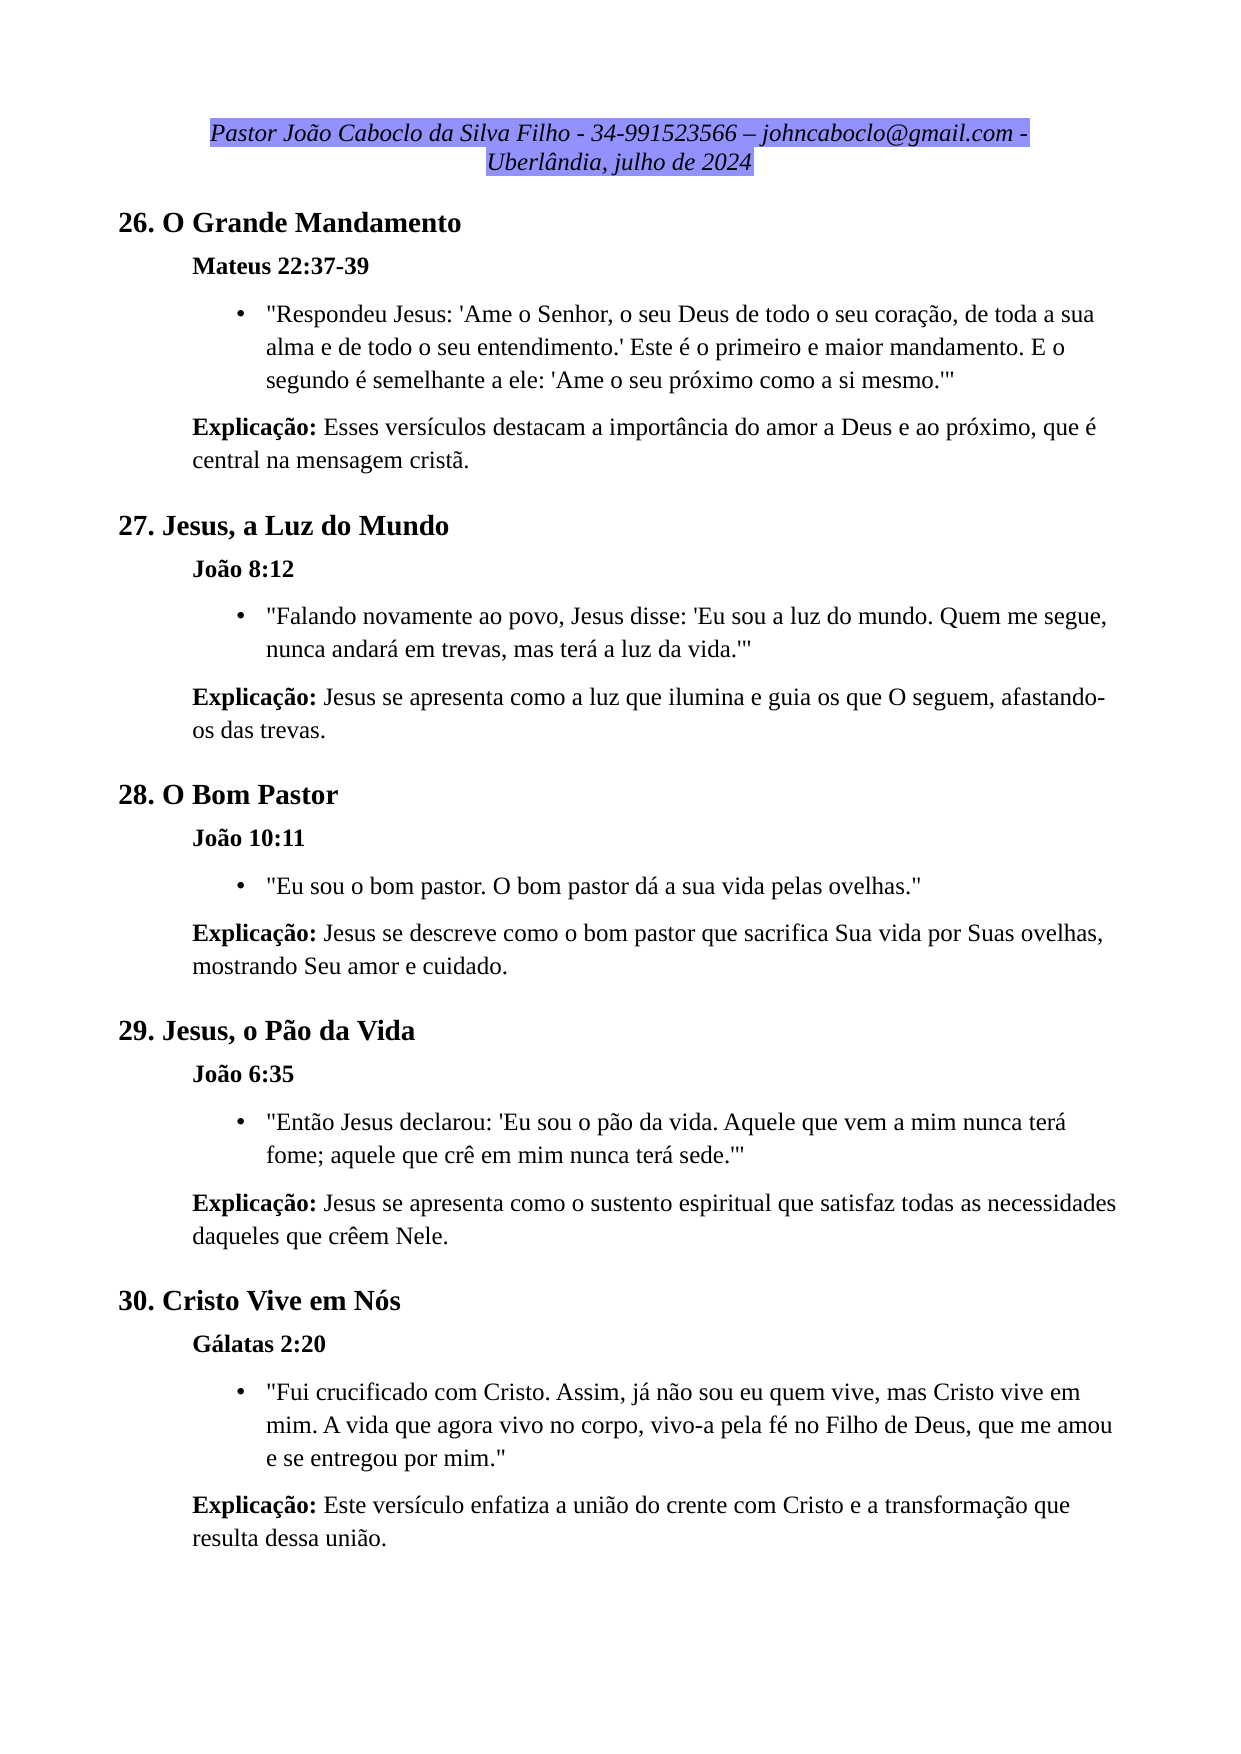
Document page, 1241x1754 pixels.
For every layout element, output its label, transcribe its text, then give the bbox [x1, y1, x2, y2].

text Explicação: Jesus se apresenta como a luz que ilumina e guia os que O seguem, afastando-os das trevas. [192, 682, 1122, 744]
list "Então Jesus declarou: 'Eu sou o pão da vida. Aquele que vem a mim nunca terá fome; aquele que crê em mim nunca terá sede.'" [236, 1107, 1122, 1169]
list "Respondeu Jesus: 'Ame o Senhor, o seu Deus de todo o seu coração, de toda a sua alma e de todo o seu entendimento.' Este é o primeiro e maior mandamento. E o segundo é semelhante a ele: 'Ame o seu próximo como a si mesmo.'" [236, 299, 1122, 393]
text Explicação: Esses versículos destacam a importância do amor a Deus e ao próximo, que é central na mensagem cristã. [192, 412, 1122, 474]
text Mateus 22:37-39 [192, 251, 1122, 280]
subtitle 28. O Bom Pastor [118, 777, 1122, 811]
text Gálatas 2:20 [192, 1329, 1122, 1358]
list "Eu sou o bom pastor. O bom pastor dá a sua vida pelas ovelhas." [236, 871, 1122, 899]
list "Falando novamente ao povo, Jesus disse: 'Eu sou a luz do mundo. Quem me segue, nunca andará em trevas, mas terá a luz da vida.'" [236, 601, 1122, 663]
text Explicação: Este versículo enfatiza a união do crente com Cristo e a transformação que resulta dessa união. [192, 1490, 1122, 1552]
subtitle 27. Jesus, a Luz do Mundo [118, 508, 1122, 541]
text João 8:12 [192, 554, 1122, 582]
subtitle 29. Jesus, o Pão da Vida [118, 1013, 1122, 1047]
subtitle 30. Cristo Vive em Nós [118, 1283, 1122, 1317]
text João 6:35 [192, 1059, 1122, 1088]
list "Fui crucificado com Cristo. Assim, já não sou eu quem vive, mas Cristo vive em mim. A vida que agora vivo no corpo, vivo-a pela fé no Filho de Deus, que me amou e se entregou por mim." [236, 1377, 1122, 1471]
text Explicação: Jesus se descreve como o bom pastor que sacrifica Sua vida por Suas ovelhas, mostrando Seu amor e cuidado. [192, 918, 1122, 980]
text João 10:11 [192, 823, 1122, 852]
text Explicação: Jesus se apresenta como o sustento espiritual que satisfaz todas as necessidades daqueles que crêem Nele. [192, 1188, 1122, 1249]
subtitle 26. O Grande Mandamento [118, 205, 1122, 239]
